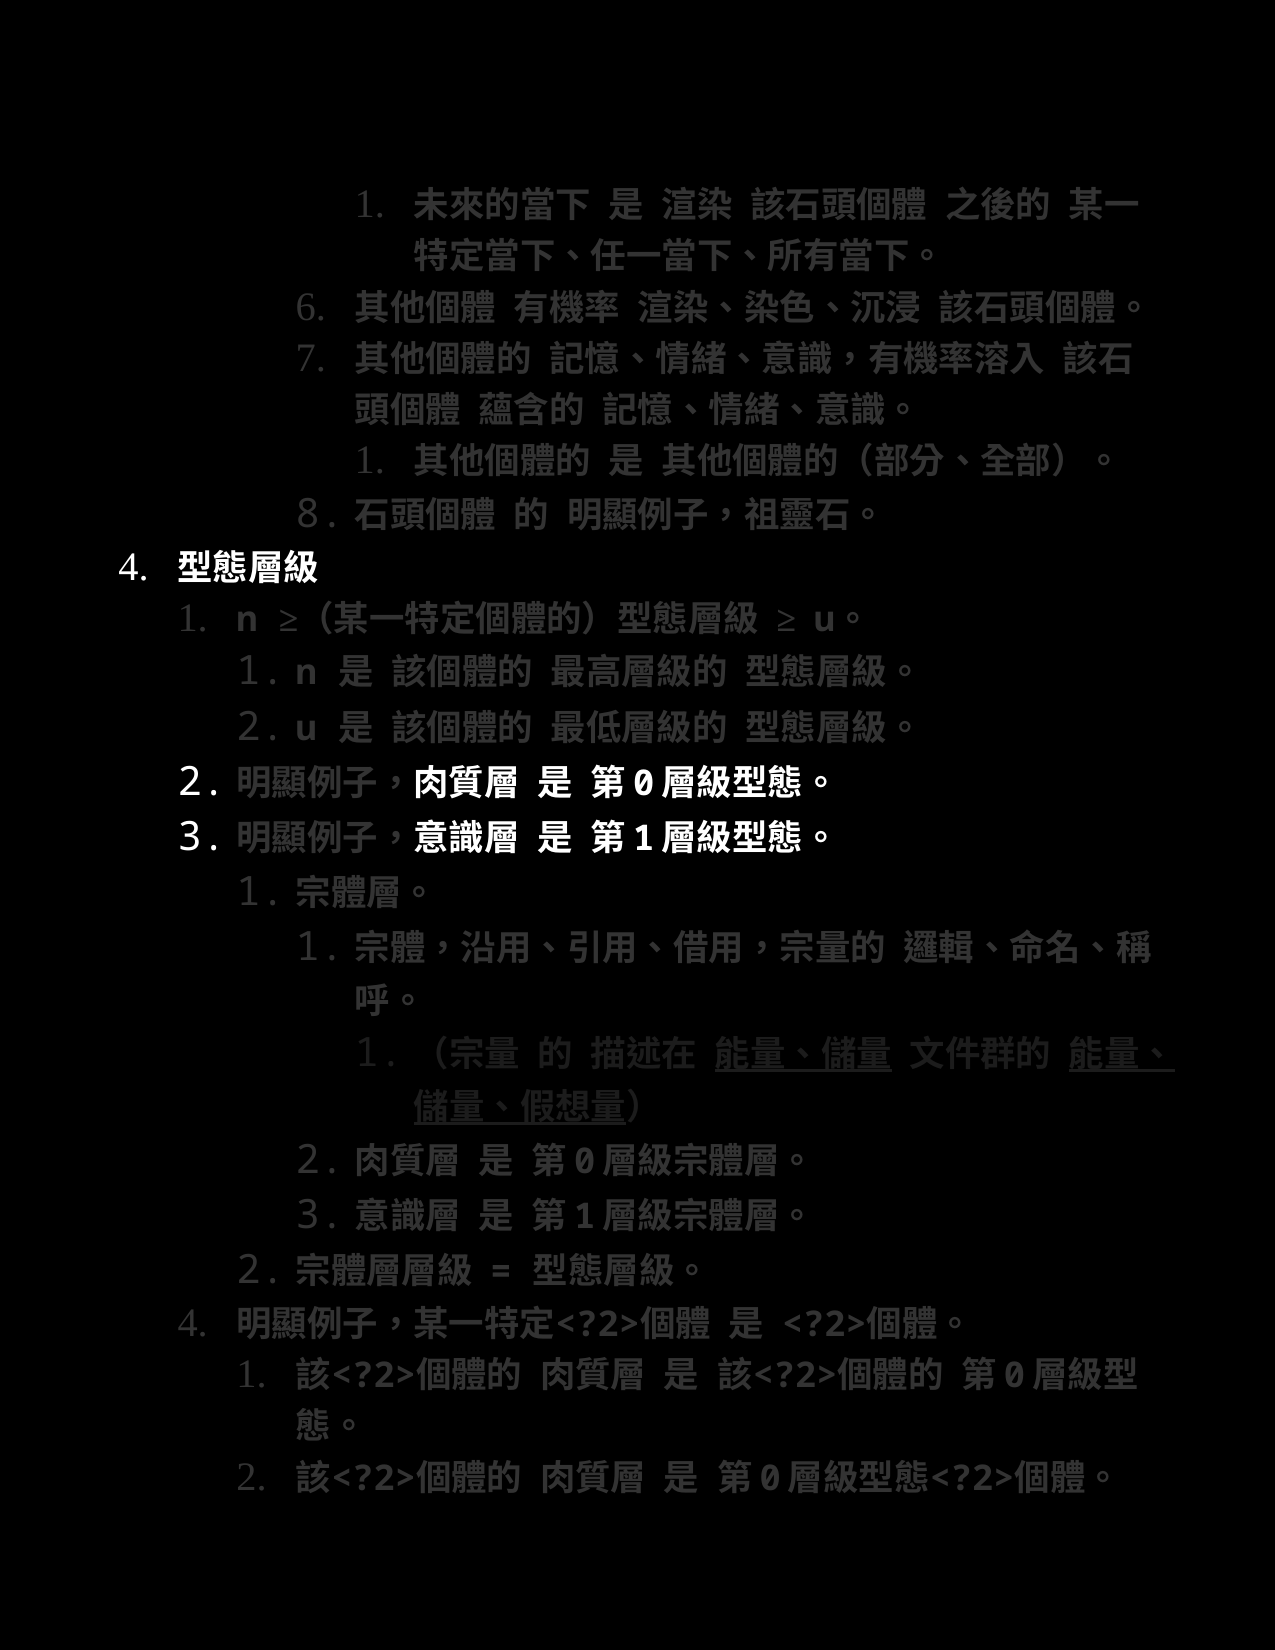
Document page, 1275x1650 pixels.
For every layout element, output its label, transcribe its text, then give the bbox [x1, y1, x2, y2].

list 其他個體的 記憶、情緒、意識，有機率溶入 該石頭個體 蘊含的 記憶、情緒、意識。 [295, 330, 1157, 433]
list n ≥（某一特定個體的）型態層級 ≥ u。 [177, 590, 1157, 642]
list 明顯例子，意識層 是 第1層級型態。 [177, 807, 1157, 862]
list 該<?2>個體的 肉質層 是 第0層級型態<?2>個體。 [236, 1449, 1157, 1500]
list 意識層 是 第1層級宗體層。 [295, 1185, 1157, 1240]
list u 是 該個體的 最低層級的 型態層級。 [236, 697, 1157, 752]
list （宗量 的 描述在 能量、儲量 文件群的 能量、儲量、假想量） [354, 1023, 1157, 1130]
list n 是 該個體的 最高層級的 型態層級。 [236, 642, 1157, 697]
list 明顯例子，肉質層 是 第0層級型態。 [177, 752, 1157, 807]
list 該<?2>個體的 肉質層 是 該<?2>個體的 第0層級型態。 [236, 1346, 1157, 1449]
list 宗體，沿用、引用、借用，宗量的 邏輯、命名、稱呼。 [295, 917, 1157, 1023]
list 石頭個體 的 明顯例子，祖靈石。 [295, 484, 1157, 539]
list 宗體層。 [236, 862, 1157, 917]
list 明顯例子，某一特定<?2>個體 是 <?2>個體。 [177, 1295, 1157, 1346]
list 型態層級 [118, 539, 1157, 590]
list 其他個體 有機率 渲染、染色、沉浸 該石頭個體。 [295, 279, 1157, 330]
list 未來的當下 是 渲染 該石頭個體 之後的 某一特定當下、任一當下、所有當下。 [354, 176, 1157, 279]
list 肉質層 是 第0層級宗體層。 [295, 1130, 1157, 1185]
list 宗體層層級 = 型態層級。 [236, 1240, 1157, 1295]
list 其他個體的 是 其他個體的（部分、全部）。 [354, 433, 1157, 484]
